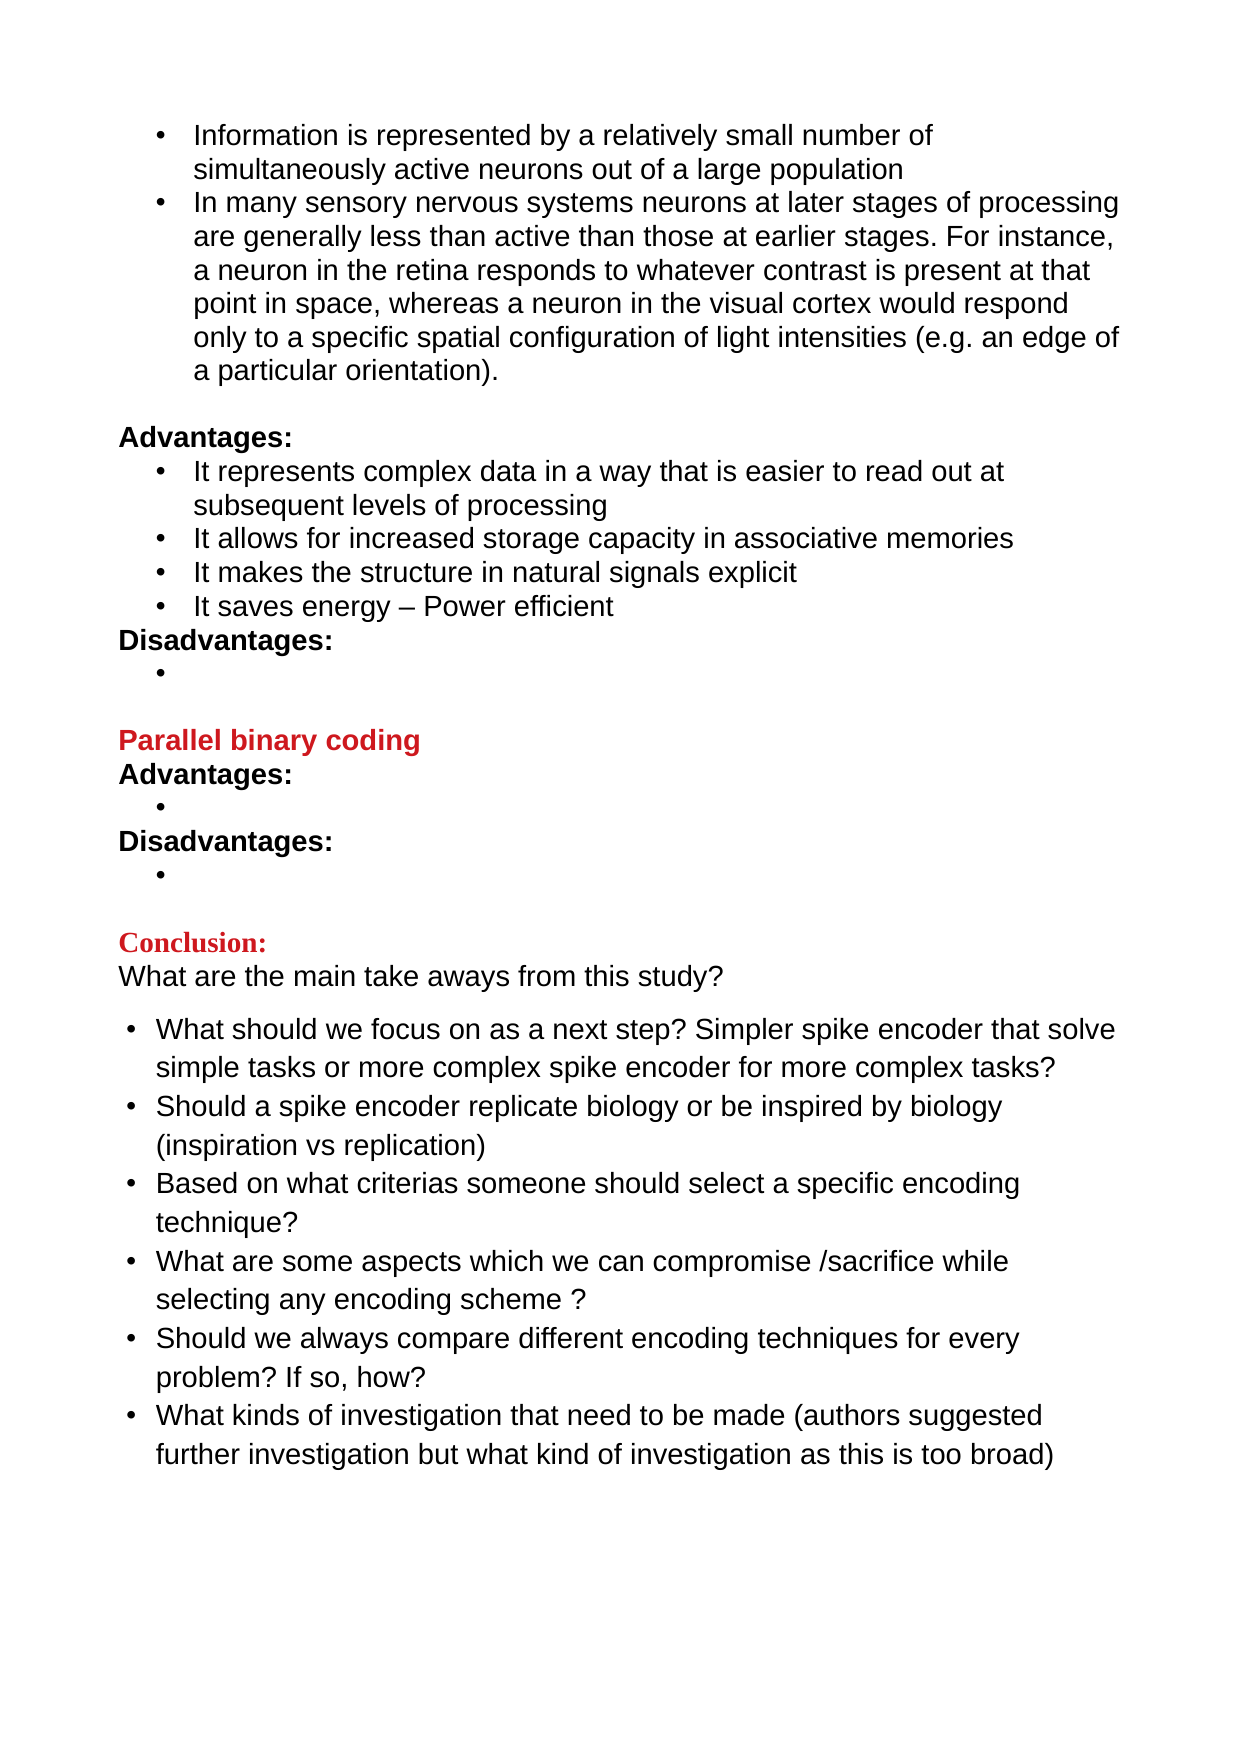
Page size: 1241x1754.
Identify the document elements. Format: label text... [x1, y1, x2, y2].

text Disadvantages: [118, 622, 1122, 656]
text Parallel binary coding [118, 723, 1122, 757]
text What are the main take aways from this study? [118, 958, 1122, 992]
list It allows for increased storage capacity in associative memories [156, 521, 1122, 555]
list It saves energy – Power efficient [156, 589, 1122, 622]
text Disadvantages: [118, 824, 1122, 858]
list Should a spike encoder replicate biology or be inspired by biology (inspiration vs replication) [156, 1089, 1122, 1161]
list Information is represented by a relatively small number of simultaneously active neurons out of a large population [156, 118, 1122, 185]
list What are some aspects which we can compromise /sacrifice while selecting any encoding scheme ? [156, 1243, 1122, 1316]
list Based on what criterias someone should select a specific encoding technique? [156, 1166, 1122, 1238]
text Advantages: [118, 757, 1122, 790]
list It makes the structure in natural signals explicit [156, 555, 1122, 589]
list What kinds of investigation that need to be made (authors suggested further investigation but what kind of investigation as this is too broad) [156, 1398, 1122, 1470]
list Should we always compare different encoding techniques for every problem? If so, how? [156, 1321, 1122, 1393]
list It represents complex data in a way that is easier to read out at subsequent levels of processing [156, 454, 1122, 521]
text Conclusion: [118, 925, 1122, 958]
list In many sensory nervous systems neurons at later stages of processing are generally less than active than those at earlier stages. For instance, a neuron in the retina responds to whatever contrast is present at that point in space, whereas a neuron in the visual cortex would respond only to a specific spatial configuration of light intensities (e.g. an edge of a particular orientation). [156, 185, 1122, 387]
text Advantages: [118, 420, 1122, 454]
list What should we focus on as a next step? Simpler spike encoder that solve simple tasks or more complex spike encoder for more complex tasks? [156, 1012, 1122, 1084]
